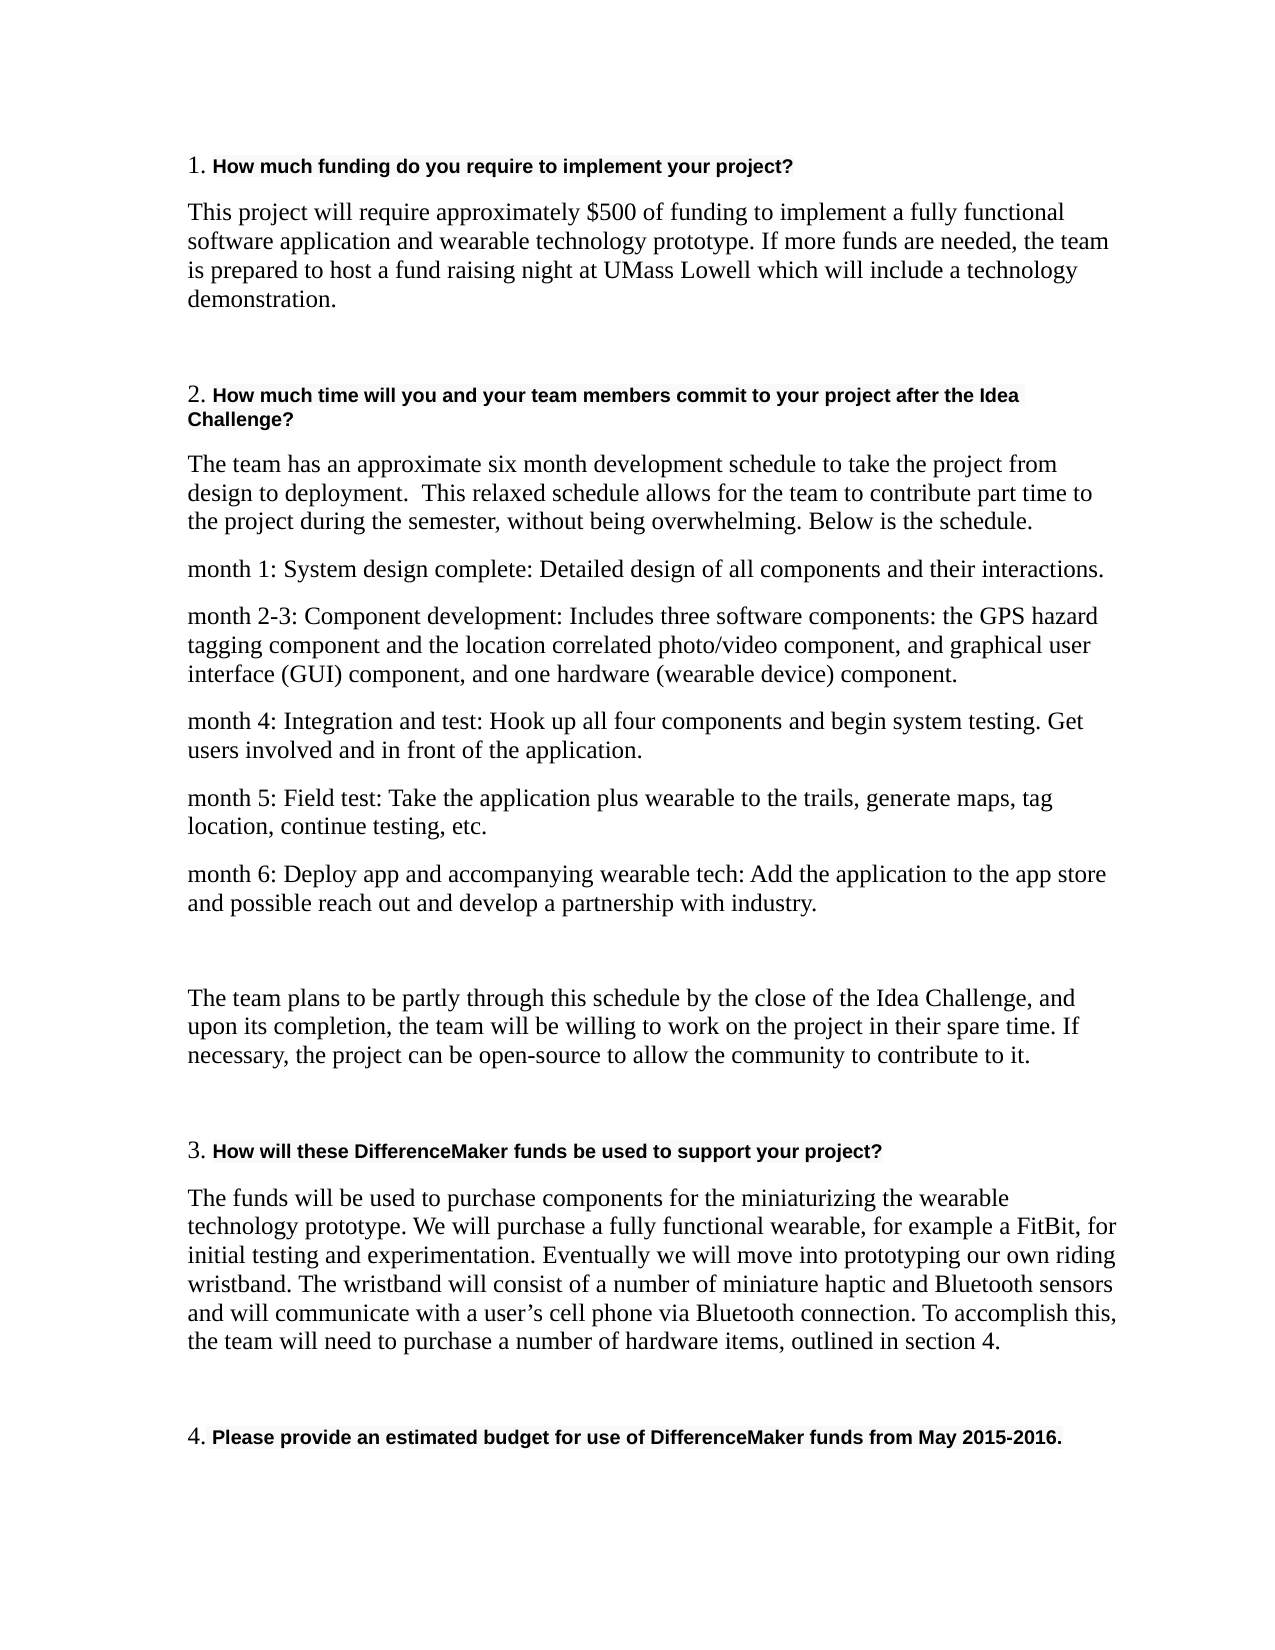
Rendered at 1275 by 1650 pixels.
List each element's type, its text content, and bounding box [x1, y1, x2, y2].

text 4. Please provide an estimated budget for use of DifferenceMaker funds from May 2015-2016. [187, 1421, 1125, 1450]
text month 4: Integration and test: Hook up all four components and begin system testing. Get users involved and in front of the application. [187, 706, 1125, 764]
text This project will require approximately $500 of funding to implement a fully functional software application and wearable technology prototype. If more funds are needed, the team is prepared to host a fund raising night at UMass Lowell which will include a technology demonstration. [187, 197, 1125, 312]
text 1. How much funding do you require to implement your project? [187, 150, 1125, 179]
text The funds will be used to purchase components for the miniaturizing the wearable technology prototype. We will purchase a fully functional wearable, for example a FitBit, for initial testing and experimentation. Eventually we will move into prototyping our own riding wristband. The wristband will consist of a number of miniature haptic and Bluetooth sensors and will communicate with a user’s cell phone via Bluetooth connection. To accomplish this, the team will need to purchase a number of hardware items, outlined in section 4. [187, 1183, 1125, 1355]
text month 2-3: Component development: Includes three software components: the GPS hazard tagging component and the location correlated photo/video component, and graphical user interface (GUI) component, and one hardware (wearable device) component. [187, 601, 1125, 688]
text The team has an approximate six month development schedule to take the project from design to deployment. This relaxed schedule allows for the team to contribute part time to the project during the semester, without being overwhelming. Below is the schedule. [187, 449, 1125, 535]
text month 1: System design complete: Detailed design of all components and their interactions. [187, 554, 1125, 583]
text 3. How will these DifferenceMaker funds be used to support your project? [187, 1135, 1125, 1164]
text month 5: Field test: Take the application plus wearable to the trails, generate maps, tag location, continue testing, etc. [187, 783, 1125, 840]
text month 6: Deploy app and accompanying wearable tech: Add the application to the app store and possible reach out and develop a partnership with industry. [187, 859, 1125, 916]
text 2. How much time will you and your team members commit to your project after the Idea Challenge? [187, 379, 1125, 430]
text The team plans to be partly through this schedule by the close of the Idea Challenge, and upon its completion, the team will be willing to work on the project in their spare time. If necessary, the project can be open-source to allow the community to contribute to it. [187, 983, 1125, 1069]
